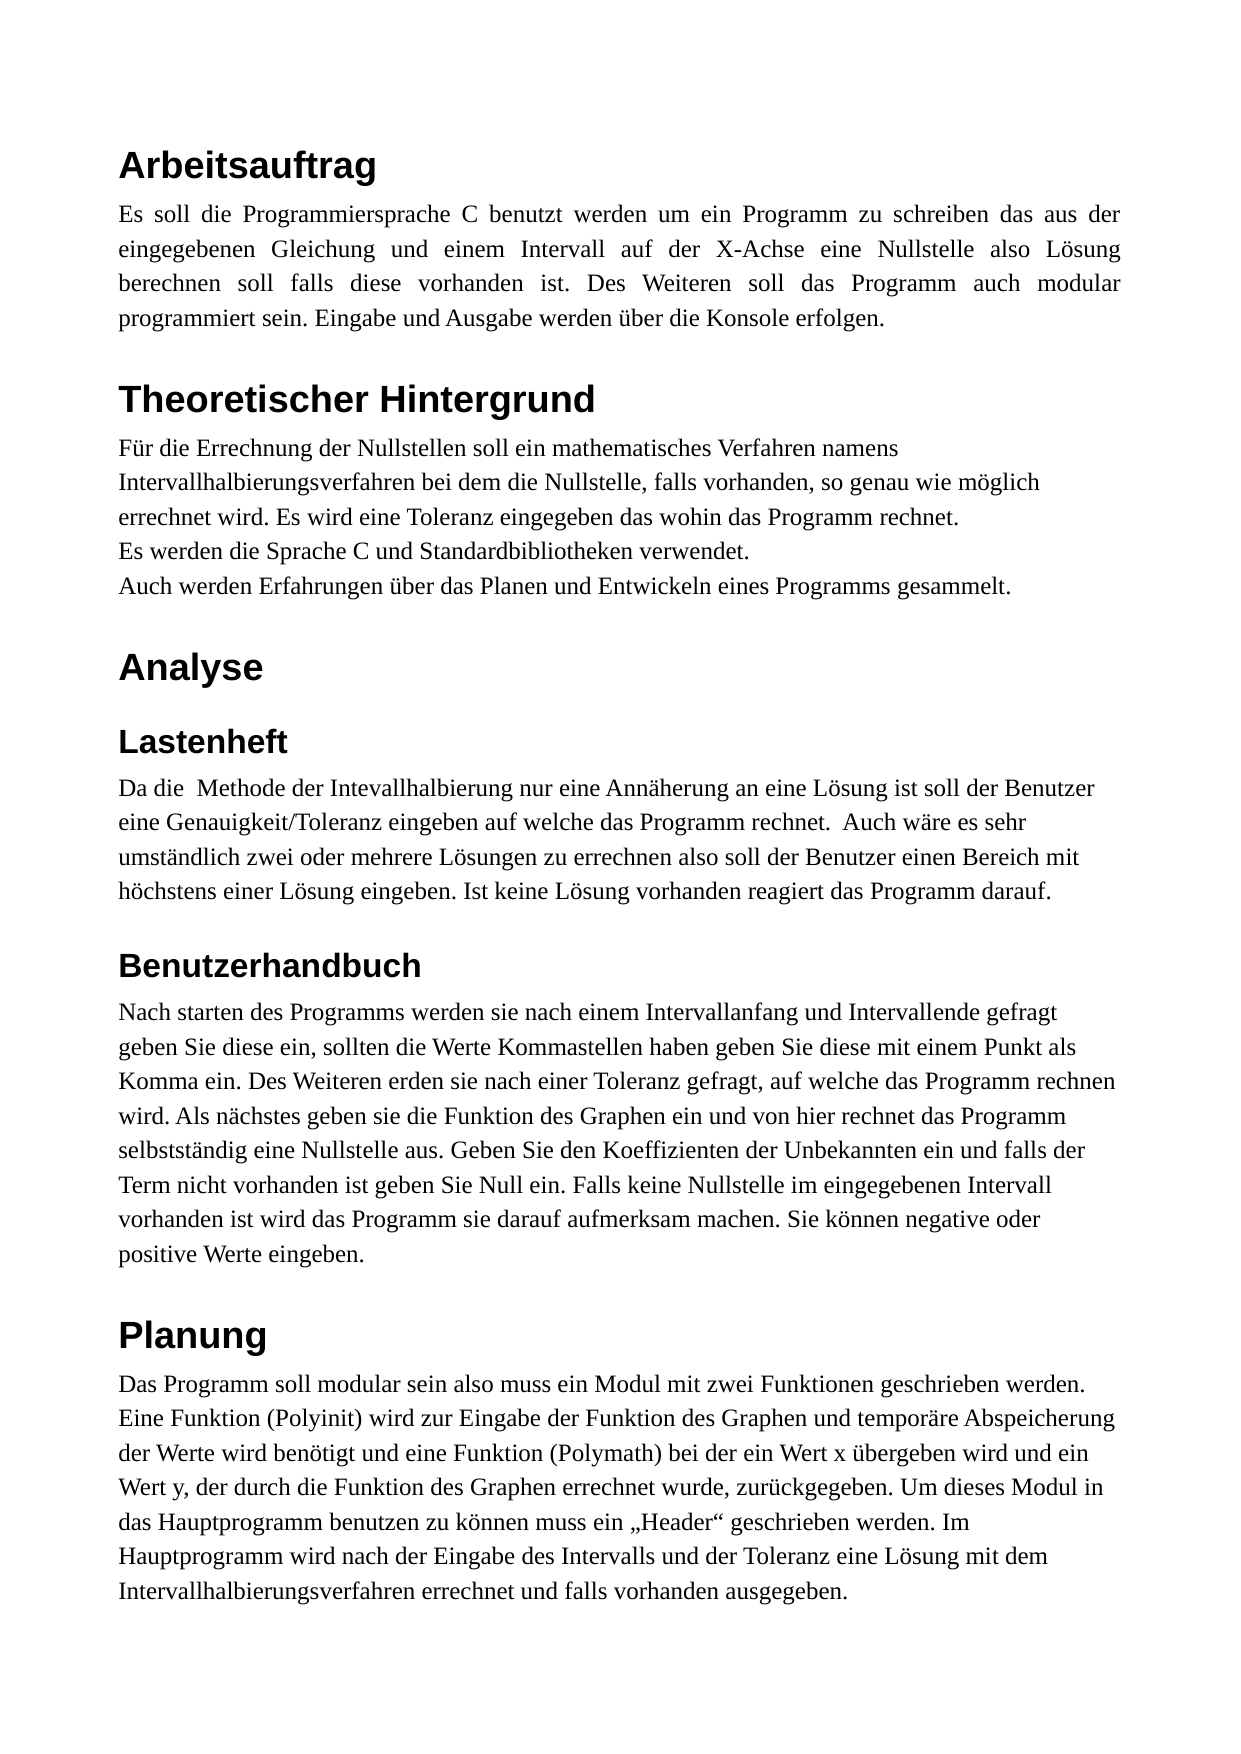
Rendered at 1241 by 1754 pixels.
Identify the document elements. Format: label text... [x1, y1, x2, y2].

text Es soll die Programmiersprache C benutzt werden um ein Programm zu schreiben das aus der eingegebenen Gleichung und einem Intervall auf der X-Achse eine Nullstelle also Lösung berechnen soll falls diese vorhanden ist. Des Weiteren soll das Programm auch modular programmiert sein. Eingabe und Ausgabe werden über die Konsole erfolgen. [118, 199, 1122, 331]
text Für die Errechnung der Nullstellen soll ein mathematisches Verfahren namens Intervallhalbierungsverfahren bei dem die Nullstelle, falls vorhanden, so genau wie möglich errechnet wird. Es wird eine Toleranz eingegeben das wohin das Programm rechnet. Es werden die Sprache C und Standardbibliotheken verwendet. Auch werden Erfahrungen über das Planen und Entwickeln eines Programms gesammelt. [118, 433, 1122, 599]
text Da die Methode der Intevallhalbierung nur eine Annäherung an eine Lösung ist soll der Benutzer eine Genauigkeit/Toleranz eingeben auf welche das Programm rechnet. Auch wäre es sehr umständlich zwei oder mehrere Lösungen zu errechnen also soll der Benutzer einen Bereich mit höchstens einer Lösung eingeben. Ist keine Lösung vorhanden reagiert das Programm darauf. [118, 773, 1122, 905]
text Nach starten des Programms werden sie nach einem Intervallanfang und Intervallende gefragt geben Sie diese ein, sollten die Werte Kommastellen haben geben Sie diese mit einem Punkt als Komma ein. Des Weiteren erden sie nach einer Toleranz gefragt, auf welche das Programm rechnen wird. Als nächstes geben sie die Funktion des Graphen ein und von hier rechnet das Programm selbstständig eine Nullstelle aus. Geben Sie den Koeffizienten der Unbekannten ein und falls der Term nicht vorhanden ist geben Sie Null ein. Falls keine Nullstelle im eingegebenen Intervall vorhanden ist wird das Programm sie darauf aufmerksam machen. Sie können negative oder positive Werte eingeben. [118, 997, 1122, 1268]
subtitle Planung [118, 1313, 1122, 1357]
subtitle Arbeitsauftrag [118, 143, 1122, 187]
subtitle Lastenheft [118, 722, 1122, 761]
subtitle Analyse [118, 645, 1122, 688]
text Das Programm soll modular sein also muss ein Modul mit zwei Funktionen geschrieben werden. Eine Funktion (Polyinit) wird zur Eingabe der Funktion des Graphen und temporäre Abspeicherung der Werte wird benötigt und eine Funktion (Polymath) bei der ein Wert x übergeben wird und ein Wert y, der durch die Funktion des Graphen errechnet wurde, zurückgegeben. Um dieses Modul in das Hauptprogramm benutzen zu können muss ein „Header“ geschrieben werden. Im Hauptprogramm wird nach der Eingabe des Intervalls und der Toleranz eine Lösung mit dem Intervallhalbierungsverfahren errechnet und falls vorhanden ausgegeben. [118, 1369, 1122, 1605]
subtitle Benutzerhandbuch [118, 946, 1122, 985]
subtitle Theoretischer Hintergrund [118, 377, 1122, 420]
